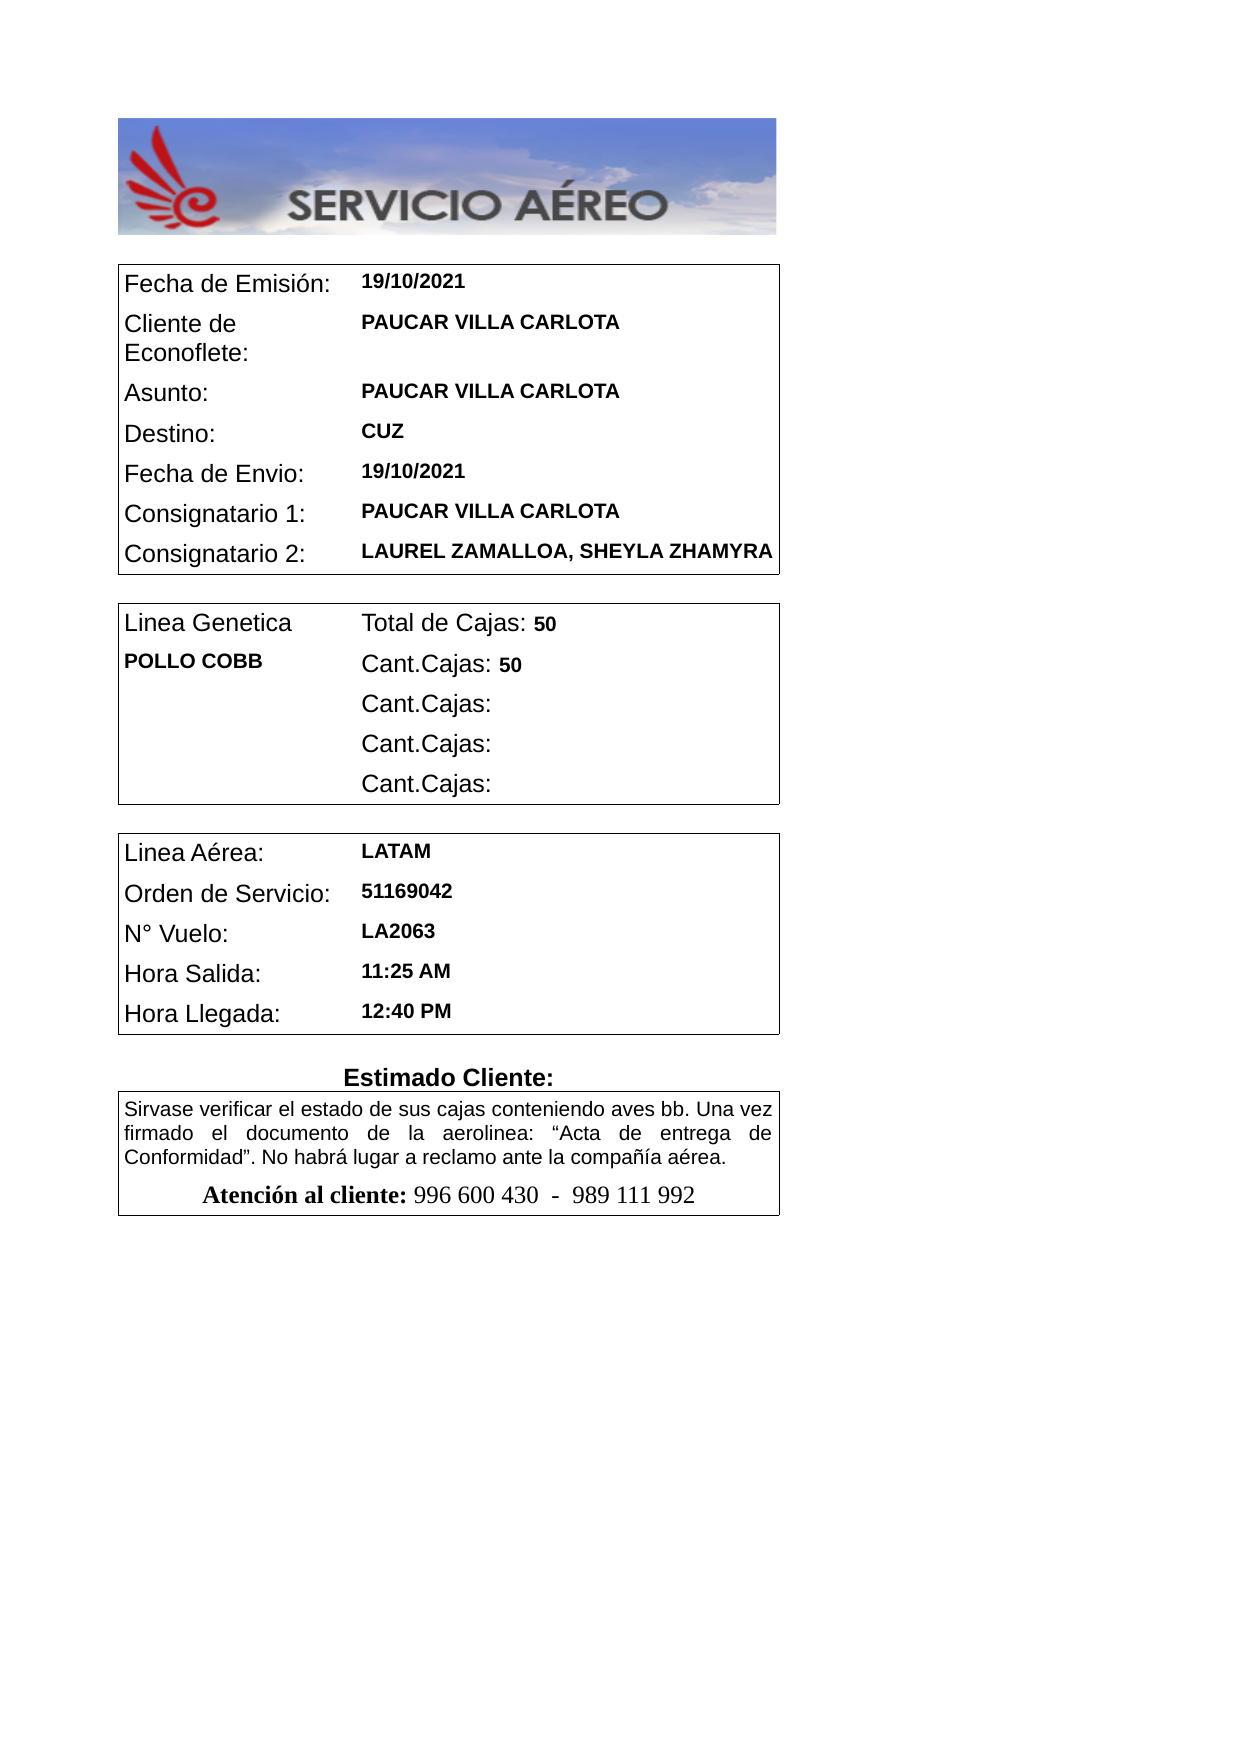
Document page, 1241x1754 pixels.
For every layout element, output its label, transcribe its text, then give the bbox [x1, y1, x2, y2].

picture [118, 118, 777, 235]
table_cell Total de Cajas: 50 [356, 604, 779, 643]
table_cell [356, 805, 779, 833]
table_cell LAUREL ZAMALLOA, SHEYLA ZHAMYRA [356, 534, 779, 574]
table_cell [356, 575, 779, 603]
table_cell Cant.Cajas: 50 [356, 643, 779, 683]
table_cell Cant.Cajas: [356, 683, 779, 723]
table_cell CUZ [356, 413, 779, 453]
table_cell Cant.Cajas: [356, 723, 779, 763]
table_cell [119, 723, 356, 763]
table_cell Asunto: [119, 373, 356, 413]
table_cell [118, 805, 356, 833]
table_cell Linea Genetica [119, 604, 356, 643]
table_header 19/10/2021 [356, 265, 779, 304]
table_cell Linea Aérea: [119, 834, 356, 873]
table_cell N° Vuelo: [119, 913, 356, 953]
table_cell Fecha de Envio: [119, 453, 356, 493]
table_cell 12:40 PM [356, 994, 779, 1034]
table_cell Sirvase verificar el estado de sus cajas conteniendo aves bb. Una vez firmado el documento de la aerolinea: “Acta de entrega de Conformidad”. No habrá lugar a reclamo ante la compañía aérea. [119, 1092, 779, 1175]
table_cell Estimado Cliente: [118, 1035, 779, 1091]
table_cell Hora Llegada: [119, 994, 356, 1034]
table_cell [119, 764, 356, 804]
table_cell Destino: [119, 413, 356, 453]
table_cell Orden de Servicio: [119, 873, 356, 913]
table_cell Hora Salida: [119, 953, 356, 993]
table_cell 51169042 [356, 873, 779, 913]
table_cell PAUCAR VILLA CARLOTA [356, 493, 779, 533]
table_cell [119, 683, 356, 723]
table_cell Cant.Cajas: [356, 764, 779, 804]
table_cell 19/10/2021 [356, 453, 779, 493]
table_cell 11:25 AM [356, 953, 779, 993]
table_cell POLLO COBB [119, 643, 356, 683]
table_header Fecha de Emisión: [119, 265, 356, 304]
table_cell Atención al cliente: 996 600 430 - 989 111 992 [119, 1175, 779, 1215]
table_cell [118, 575, 356, 603]
table_cell PAUCAR VILLA CARLOTA [356, 304, 779, 373]
table_cell Cliente de Econoflete: [119, 304, 356, 373]
table_cell Consignatario 2: [119, 534, 356, 574]
table_cell LATAM [356, 834, 779, 873]
table_cell PAUCAR VILLA CARLOTA [356, 373, 779, 413]
table_cell LA2063 [356, 913, 779, 953]
table_cell Consignatario 1: [119, 493, 356, 533]
